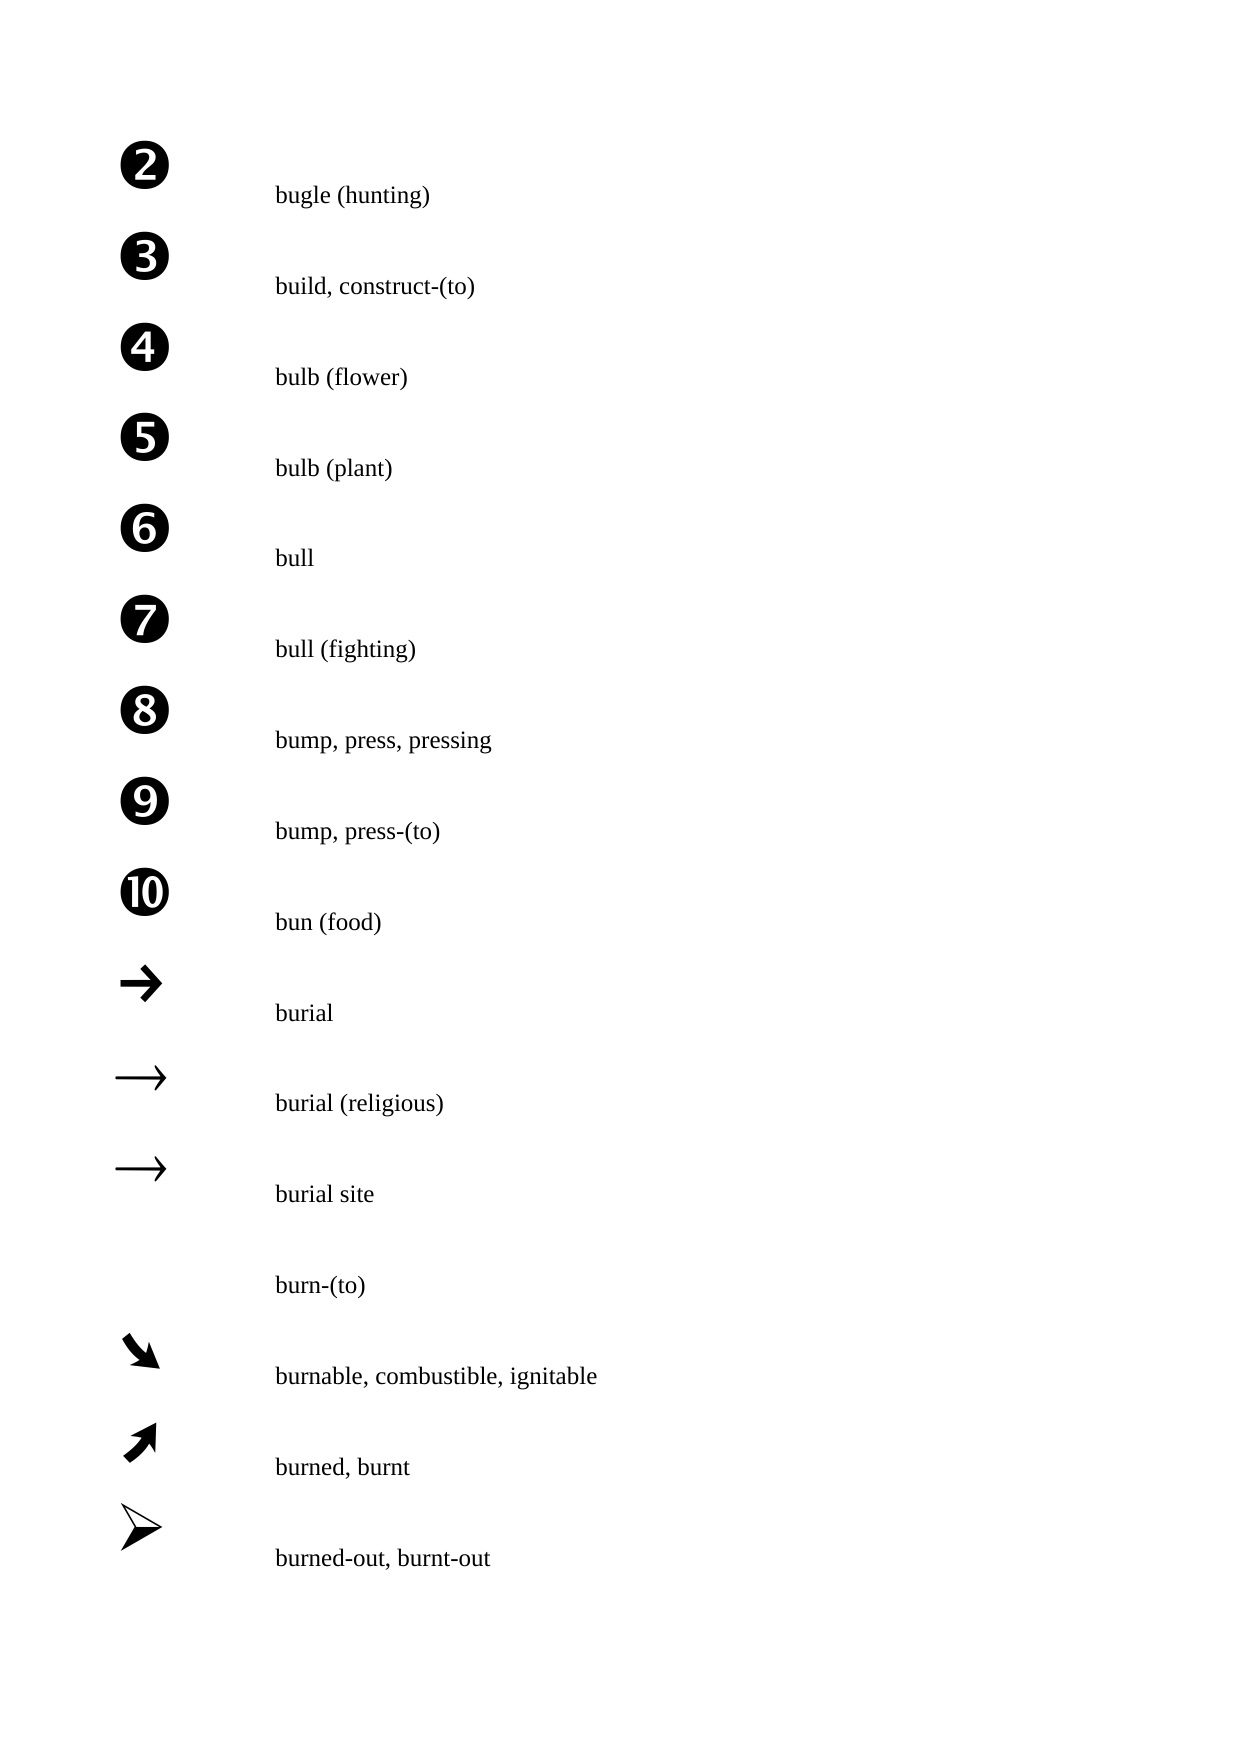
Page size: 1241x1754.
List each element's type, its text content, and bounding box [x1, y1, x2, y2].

table_cell bun (food) [275, 845, 949, 936]
table_cell bulb (plant) [275, 391, 949, 481]
table_cell burial (religious) [275, 1026, 949, 1117]
table_cell  [115, 572, 275, 663]
table_cell burned, burnt [275, 1390, 949, 1481]
table_cell  [115, 936, 275, 1026]
table_cell bulb (flower) [275, 300, 949, 391]
table_cell  [115, 1117, 275, 1208]
table_cell burial site [275, 1117, 949, 1208]
table_cell  [115, 845, 275, 936]
table_cell burned-out, burnt-out [275, 1481, 949, 1571]
table_cell burial [275, 936, 949, 1026]
table_cell  [115, 1299, 275, 1390]
table_cell  [115, 118, 275, 209]
table_cell  [115, 754, 275, 845]
table_cell bull [275, 481, 949, 572]
table_cell  [115, 481, 275, 572]
table_cell bump, press, pressing [275, 663, 949, 754]
table_cell  [115, 1026, 275, 1117]
table_cell  [115, 300, 275, 391]
table_cell bugle (hunting) [275, 118, 949, 209]
table_cell  [115, 1390, 275, 1481]
table_cell  [115, 663, 275, 754]
table_cell burnable, combustible, ignitable [275, 1299, 949, 1390]
table_cell  [115, 1481, 275, 1571]
table_cell bull (fighting) [275, 572, 949, 663]
table_cell  [115, 209, 275, 300]
table_cell build, construct-(to) [275, 209, 949, 300]
table_cell burn-(to) [275, 1208, 949, 1299]
table_cell  [115, 391, 275, 481]
table_cell bump, press-(to) [275, 754, 949, 845]
table_cell  [115, 1208, 275, 1299]
